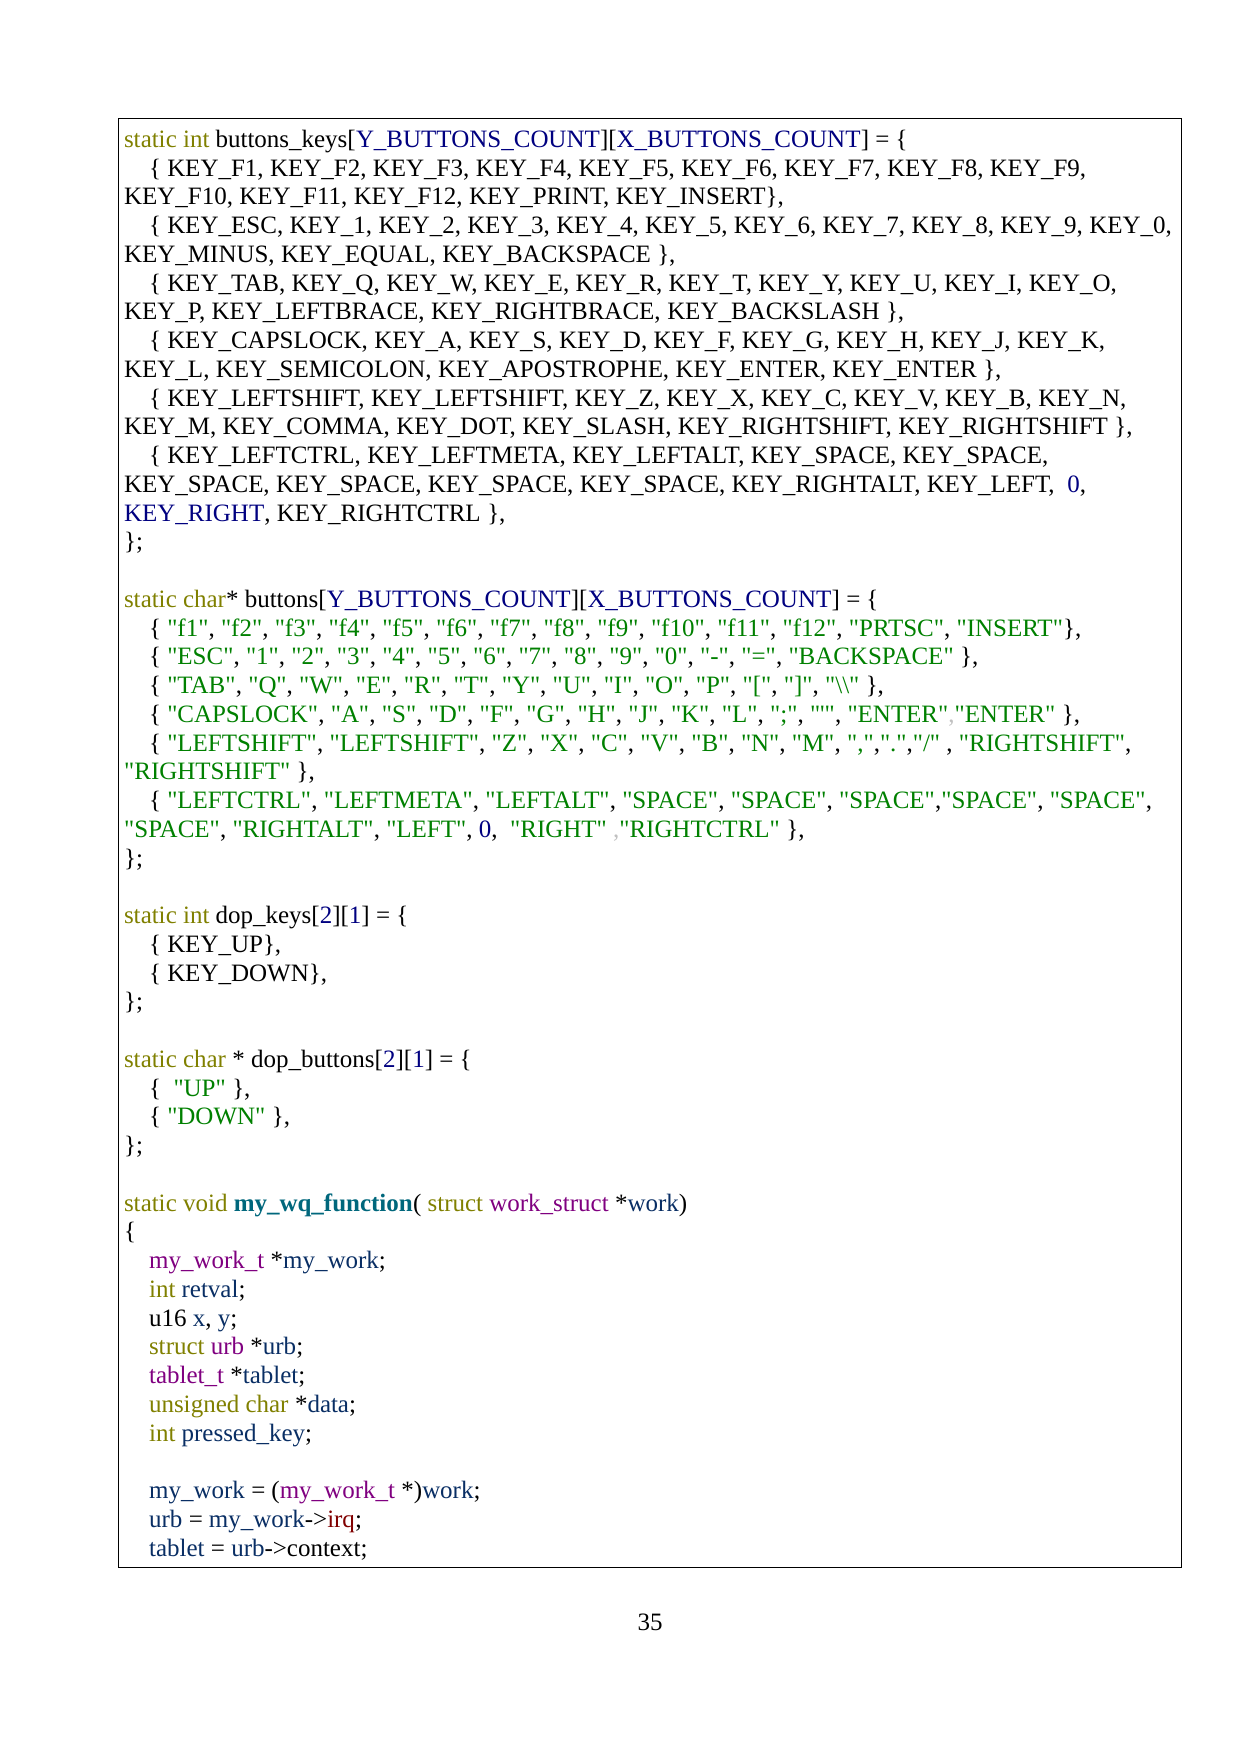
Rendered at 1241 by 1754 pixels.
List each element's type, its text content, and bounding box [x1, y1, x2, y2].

table_header static int buttons_keys[Y_BUTTONS_COUNT][X_BUTTONS_COUNT] = { { KEY_F1, KEY_F2, KEY_F3, KEY_F4, KEY_F5, KEY_F6, KEY_F7, KEY_F8, KEY_F9, KEY_F10, KEY_F11, KEY_F12, KEY_PRINT, KEY_INSERT}, { KEY_ESC, KEY_1, KEY_2, KEY_3, KEY_4, KEY_5, KEY_6, KEY_7, KEY_8, KEY_9, KEY_0, KEY_MINUS, KEY_EQUAL, KEY_BACKSPACE }, { KEY_TAB, KEY_Q, KEY_W, KEY_E, KEY_R, KEY_T, KEY_Y, KEY_U, KEY_I, KEY_O, KEY_P, KEY_LEFTBRACE, KEY_RIGHTBRACE, KEY_BACKSLASH }, { KEY_CAPSLOCK, KEY_A, KEY_S, KEY_D, KEY_F, KEY_G, KEY_H, KEY_J, KEY_K, KEY_L, KEY_SEMICOLON, KEY_APOSTROPHE, KEY_ENTER, KEY_ENTER }, { KEY_LEFTSHIFT, KEY_LEFTSHIFT, KEY_Z, KEY_X, KEY_C, KEY_V, KEY_B, KEY_N, KEY_M, KEY_COMMA, KEY_DOT, KEY_SLASH, KEY_RIGHTSHIFT, KEY_RIGHTSHIFT }, { KEY_LEFTCTRL, KEY_LEFTMETA, KEY_LEFTALT, KEY_SPACE, KEY_SPACE, KEY_SPACE, KEY_SPACE, KEY_SPACE, KEY_SPACE, KEY_RIGHTALT, KEY_LEFT, 0, KEY_RIGHT, KEY_RIGHTCTRL }, }; static char* buttons[Y_BUTTONS_COUNT][X_BUTTONS_COUNT] = { { "f1", "f2", "f3", "f4", "f5", "f6", "f7", "f8", "f9", "f10", "f11", "f12", "PRTSC", "INSERT"}, { "ESC", "1", "2", "3", "4", "5", "6", "7", "8", "9", "0", "-", "=", "BACKSPACE" }, { "TAB", "Q", "W", "E", "R", "T", "Y", "U", "I", "O", "P", "[", "]", "\\" }, { "CAPSLOCK", "A", "S", "D", "F", "G", "H", "J", "K", "L", ";", "'", "ENTER","ENTER" }, { "LEFTSHIFT", "LEFTSHIFT", "Z", "X", "C", "V", "B", "N", "M", ",",".","/" , "RIGHTSHIFT", "RIGHTSHIFT" }, { "LEFTCTRL", "LEFTMETA", "LEFTALT", "SPACE", "SPACE", "SPACE","SPACE", "SPACE", "SPACE", "RIGHTALT", "LEFT", 0, "RIGHT" ,"RIGHTCTRL" }, }; static int dop_keys[2][1] = { { KEY_UP}, { KEY_DOWN}, }; static char * dop_buttons[2][1] = { { "UP" }, { "DOWN" }, }; static void my_wq_function( struct work_struct *work) { my_work_t *my_work; int retval; u16 x, y; struct urb *urb; tablet_t *tablet; unsigned char *data; int pressed_key; my_work = (my_work_t *)work; urb = my_work->irq; tablet = urb->context; [119, 119, 1181, 1567]
